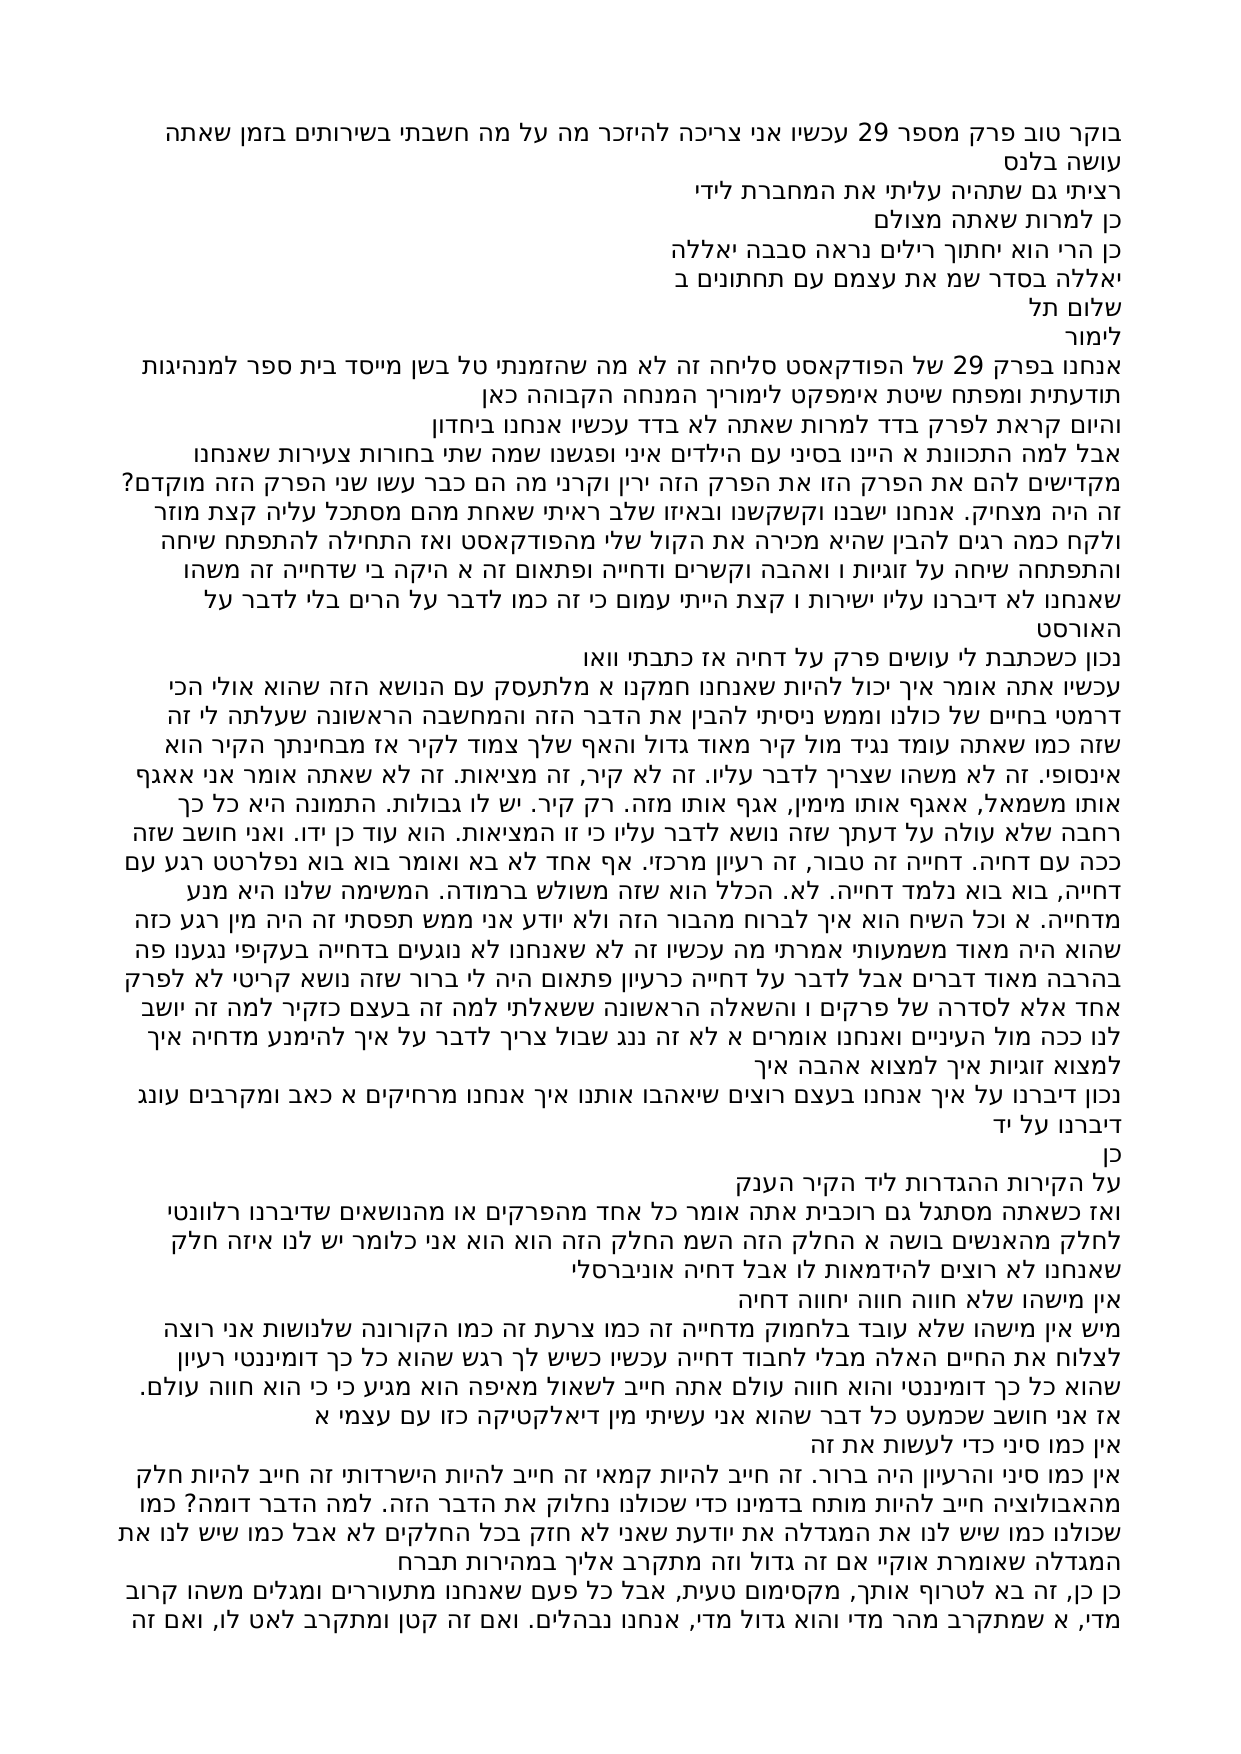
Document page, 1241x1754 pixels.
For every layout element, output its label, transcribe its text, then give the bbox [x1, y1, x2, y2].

text כן כן, זה בא לטרוף אותך, מקסימום טעית, אבל כל פעם שאנחנו מתעוררים ומגלים משהו קרוב מדי, א שמתקרב מהר מדי והוא גדול מדי, אנחנו נבהלים. ואם זה קטן ומתקרב לאט לו, ואם זה [118, 1576, 1122, 1635]
text לימור [118, 322, 1122, 351]
text כן [118, 1139, 1122, 1168]
text ואז כשאתה מסתגל גם רוכבית אתה אומר כל אחד מהפרקים או מהנושאים שדיברנו רלוונטי לחלק מהאנשים בושה א החלק הזה השמ החלק הזה הוא הוא אני כלומר יש לנו איזה חלק שאנחנו לא רוצים להידמאות לו אבל דחיה אוניברסלי [118, 1197, 1122, 1285]
text מיש אין מישהו שלא עובד בלחמוק מדחייה זה כמו צרעת זה כמו הקורונה שלנושות אני רוצה לצלוח את החיים האלה מבלי לחבוד דחייה עכשיו כשיש לך רגש שהוא כל כך דומיננטי רעיון שהוא כל כך דומיננטי והוא חווה עולם אתה חייב לשאול מאיפה הוא מגיע כי כי הוא חווה עולם. אז אני חושב שכמעט כל דבר שהוא אני עשיתי מין דיאלקטיקה כזו עם עצמי א [118, 1314, 1122, 1431]
text אין כמו סיני והרעיון היה ברור. זה חייב להיות קמאי זה חייב להיות הישרדותי זה חייב להיות חלק מהאבולוציה חייב להיות מותח בדמינו כדי שכולנו נחלוק את הדבר הזה. למה הדבר דומה? כמו שכולנו כמו שיש לנו את המגדלה את יודעת שאני לא חזק בכל החלקים לא אבל כמו שיש לנו את המגדלה שאומרת אוקיי אם זה גדול וזה מתקרב אליך במהירות תברח [118, 1460, 1122, 1576]
text יאללה בסדר שמ את עצמם עם תחתונים ב [118, 264, 1122, 293]
text נכון דיברנו על איך אנחנו בעצם רוצים שיאהבו אותנו איך אנחנו מרחיקים א כאב ומקרבים עונג דיברנו על יד [118, 1081, 1122, 1139]
text כן הרי הוא יחתוך רילים נראה סבבה יאללה [118, 235, 1122, 264]
text אין מישהו שלא חווה חווה יחווה דחיה [118, 1285, 1122, 1314]
text רציתי גם שתהיה עליתי את המחברת לידי [118, 176, 1122, 206]
text אבל למה התכוונת א היינו בסיני עם הילדים איני ופגשנו שמה שתי בחורות צעירות שאנחנו מקדישים להם את הפרק הזו את הפרק הזה ירין וקרני מה הם כבר עשו שני הפרק הזה מוקדם? זה היה מצחיק. אנחנו ישבנו וקשקשנו ובאיזו שלב ראיתי שאחת מהם מסתכל עליה קצת מוזר ולקח כמה רגים להבין שהיא מכירה את הקול שלי מהפודקאסט ואז התחילה להתפתח שיחה והתפתחה שיחה על זוגיות ו ואהבה וקשרים ודחייה ופתאום זה א היקה בי שדחייה זה משהו שאנחנו לא דיברנו עליו ישירות ו קצת הייתי עמום כי זה כמו לדבר על הרים בלי לדבר על האורסט [118, 439, 1122, 643]
text נכון כשכתבת לי עושים פרק על דחיה אז כתבתי וואו [118, 643, 1122, 672]
text עכשיו אתה אומר איך יכול להיות שאנחנו חמקנו א מלתעסק עם הנושא הזה שהוא אולי הכי דרמטי בחיים של כולנו וממש ניסיתי להבין את הדבר הזה והמחשבה הראשונה שעלתה לי זה שזה כמו שאתה עומד נגיד מול קיר מאוד גדול והאף שלך צמוד לקיר אז מבחינתך הקיר הוא אינסופי. זה לא משהו שצריך לדבר עליו. זה לא קיר, זה מציאות. זה לא שאתה אומר אני אאגף אותו משמאל, אאגף אותו מימין, אגף אותו מזה. רק קיר. יש לו גבולות. התמונה היא כל כך רחבה שלא עולה על דעתך שזה נושא לדבר עליו כי זו המציאות. הוא עוד כן ידו. ואני חושב שזה ככה עם דחיה. דחייה זה טבור, זה רעיון מרכזי. אף אחד לא בא ואומר בוא בוא נפלרטט רגע עם דחייה, בוא בוא נלמד דחייה. לא. הכלל הוא שזה משולש ברמודה. המשימה שלנו היא מנע מדחייה. א וכל השיח הוא איך לברוח מהבור הזה ולא יודע אני ממש תפסתי זה היה מין רגע כזה שהוא היה מאוד משמעותי אמרתי מה עכשיו זה לא שאנחנו לא נוגעים בדחייה בעקיפי נגענו פה בהרבה מאוד דברים אבל לדבר על דחייה כרעיון פתאום היה לי ברור שזה נושא קריטי לא לפרק אחד אלא לסדרה של פרקים ו והשאלה הראשונה ששאלתי למה זה בעצם כזקיר למה זה יושב לנו ככה מול העיניים ואנחנו אומרים א לא זה ננג שבול צריך לדבר על איך להימנע מדחיה איך למצוא זוגיות איך למצוא אהבה איך [118, 672, 1122, 1081]
text אנחנו בפרק 29 של הפודקאסט סליחה זה לא מה שהזמנתי טל בשן מייסד בית ספר למנהיגות תודעתית ומפתח שיטת אימפקט לימוריך המנחה הקבוהה כאן [118, 351, 1122, 410]
text והיום קראת לפרק בדד למרות שאתה לא בדד עכשיו אנחנו ביחדון [118, 410, 1122, 439]
text אין כמו סיני כדי לעשות את זה [118, 1431, 1122, 1460]
text על הקירות ההגדרות ליד הקיר הענק [118, 1168, 1122, 1197]
text כן למרות שאתה מצולם [118, 206, 1122, 235]
text שלום תל [118, 293, 1122, 322]
text בוקר טוב פרק מספר 29 עכשיו אני צריכה להיזכר מה על מה חשבתי בשירותים בזמן שאתה עושה בלנס [118, 118, 1122, 176]
